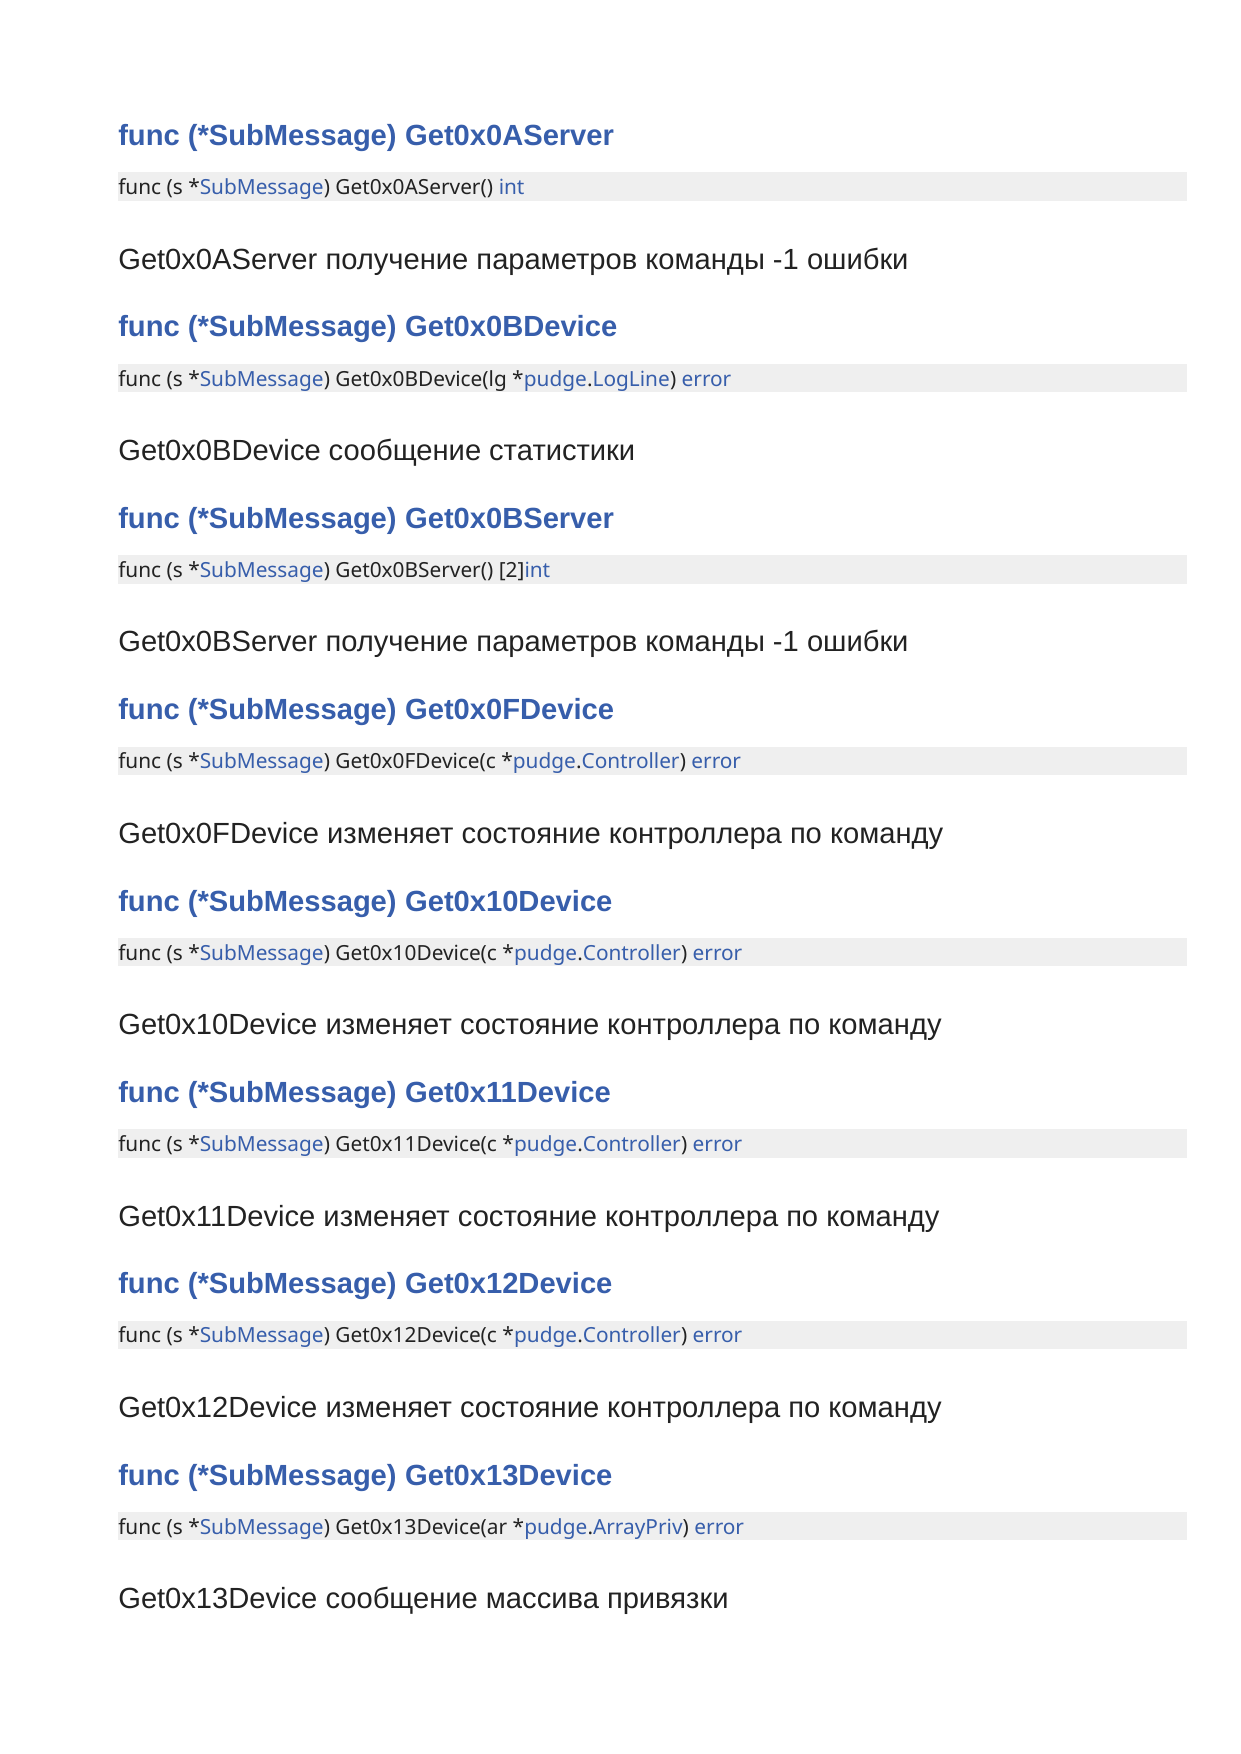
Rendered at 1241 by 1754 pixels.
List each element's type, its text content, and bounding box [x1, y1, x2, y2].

text Get0x0BServer получение параметров команды -1 ошибки [118, 624, 1187, 658]
text func (s *SubMessage) Get0x13Device(ar *pudge.ArrayPriv) error [118, 1512, 1187, 1540]
subtitle func (*SubMessage) Get0x0FDevice [118, 692, 1187, 726]
text Get0x13Device сообщение массива привязки [118, 1581, 1187, 1615]
subtitle func (*SubMessage) Get0x0AServer [118, 118, 1187, 152]
subtitle func (*SubMessage) Get0x10Device [118, 883, 1187, 917]
text Get0x12Device изменяет состояние контроллера по команду [118, 1390, 1187, 1423]
text func (s *SubMessage) Get0x12Device(c *pudge.Controller) error [118, 1321, 1187, 1349]
subtitle func (*SubMessage) Get0x13Device [118, 1458, 1187, 1491]
text func (s *SubMessage) Get0x0BServer() [2]int [118, 555, 1187, 584]
text func (s *SubMessage) Get0x10Device(c *pudge.Controller) error [118, 938, 1187, 966]
subtitle func (*SubMessage) Get0x11Device [118, 1075, 1187, 1108]
subtitle func (*SubMessage) Get0x0BDevice [118, 309, 1187, 343]
text Get0x0AServer получение параметров команды -1 ошибки [118, 242, 1187, 275]
text Get0x11Device изменяет состояние контроллера по команду [118, 1198, 1187, 1232]
text Get0x0FDevice изменяет состояние контроллера по команду [118, 816, 1187, 849]
text func (s *SubMessage) Get0x0FDevice(c *pudge.Controller) error [118, 747, 1187, 775]
text func (s *SubMessage) Get0x0BDevice(lg *pudge.LogLine) error [118, 364, 1187, 392]
subtitle func (*SubMessage) Get0x0BServer [118, 501, 1187, 534]
subtitle func (*SubMessage) Get0x12Device [118, 1266, 1187, 1300]
text Get0x0BDevice сообщение статистики [118, 433, 1187, 467]
text Get0x10Device изменяет состояние контроллера по команду [118, 1007, 1187, 1041]
text func (s *SubMessage) Get0x0AServer() int [118, 172, 1187, 201]
text func (s *SubMessage) Get0x11Device(c *pudge.Controller) error [118, 1129, 1187, 1158]
